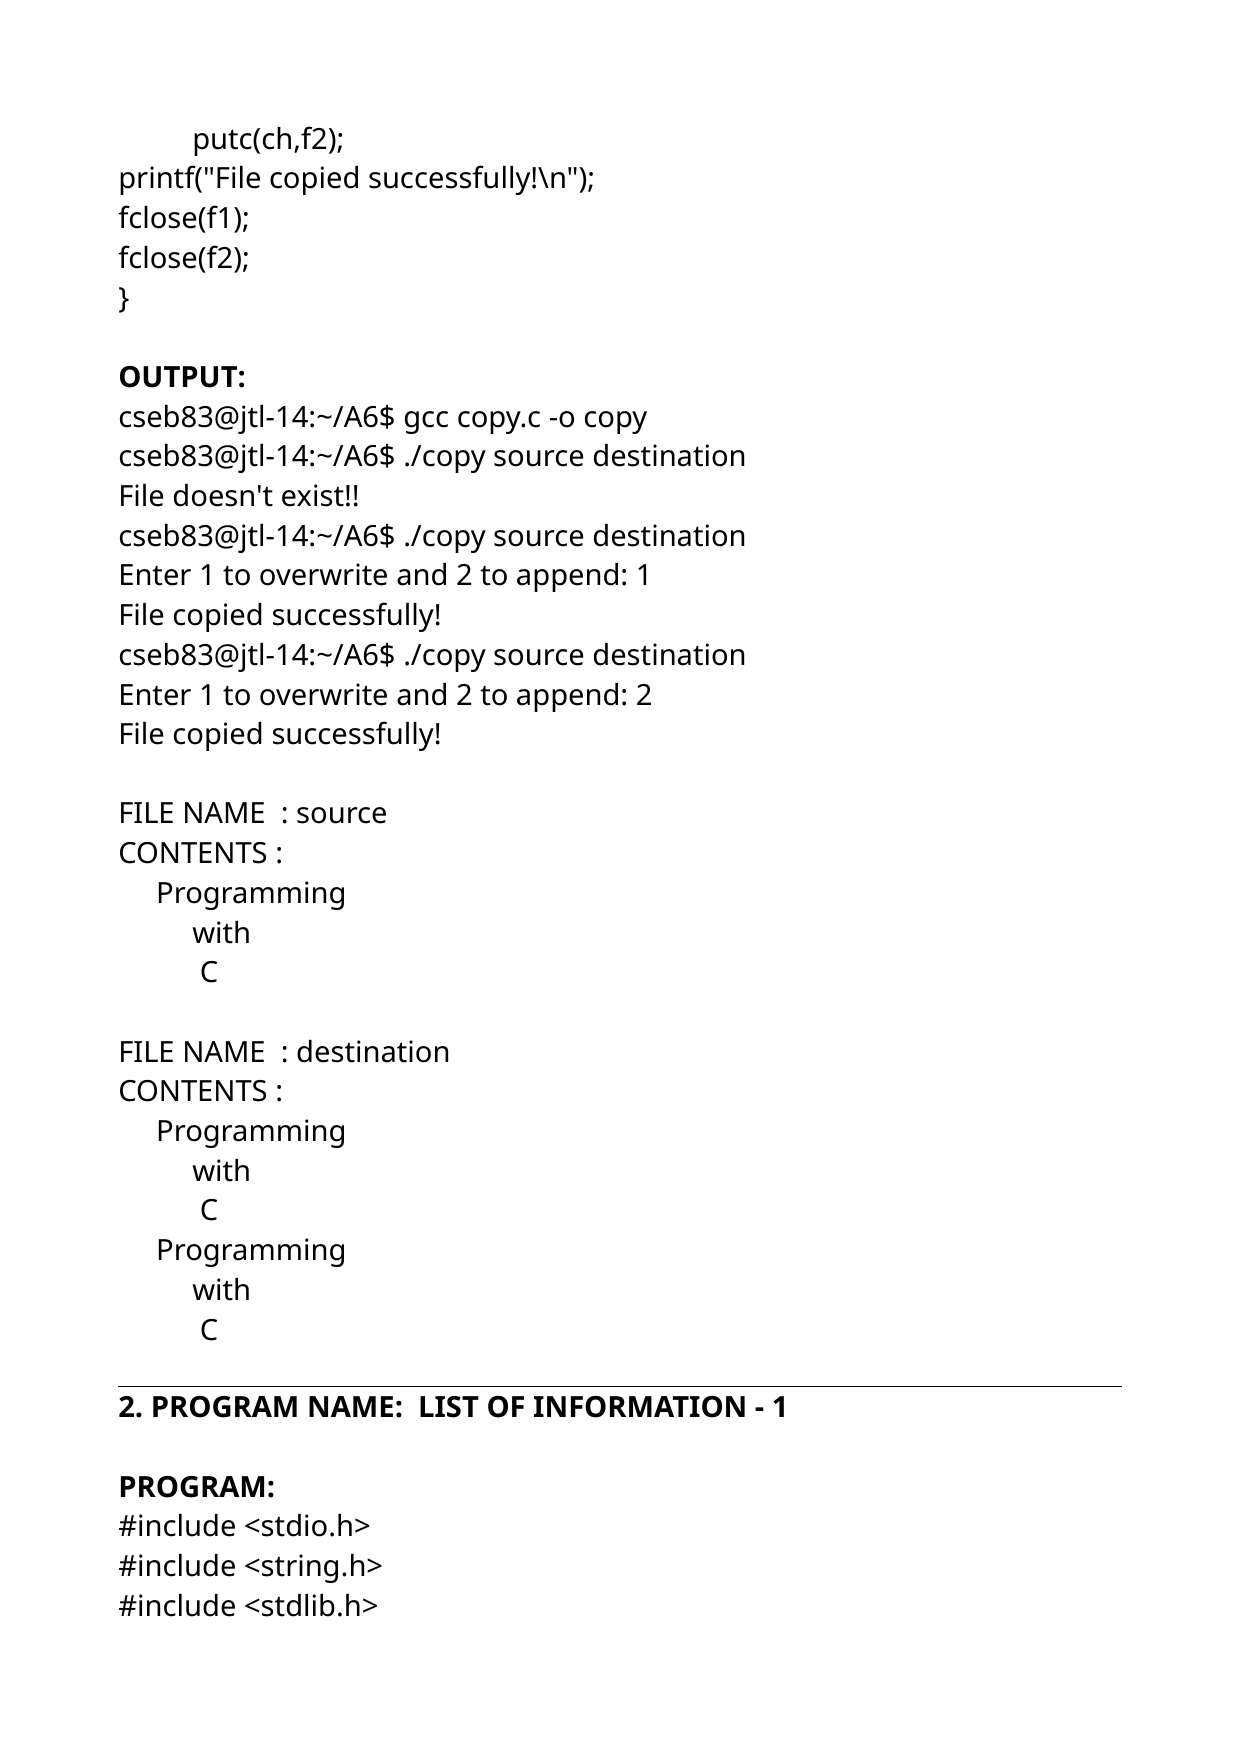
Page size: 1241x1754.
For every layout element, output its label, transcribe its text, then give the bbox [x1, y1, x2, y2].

text CONTENTS : [118, 1071, 1122, 1110]
text File copied successfully! [118, 713, 1122, 753]
text Programming [118, 1229, 1122, 1269]
text } [118, 277, 1122, 317]
text cseb83@jtl-14:~/A6$ ./copy source destination [118, 515, 1122, 555]
text FILE NAME : source [118, 793, 1122, 832]
text Enter 1 to overwrite and 2 to append: 2 [118, 674, 1122, 713]
text cseb83@jtl-14:~/A6$ ./copy source destination [118, 436, 1122, 475]
text C [118, 1190, 1122, 1229]
text C [118, 952, 1122, 991]
text Programming [118, 1110, 1122, 1150]
text #include <stdio.h> [118, 1506, 1122, 1545]
text Programming [118, 872, 1122, 912]
text with [118, 1269, 1122, 1309]
text C [118, 1309, 1122, 1348]
text cseb83@jtl-14:~/A6$ ./copy source destination [118, 634, 1122, 674]
text putc(ch,f2); [118, 118, 1122, 158]
text 2. PROGRAM NAME: LIST OF INFORMATION - 1 [118, 1387, 1122, 1426]
text #include <stdlib.h> [118, 1585, 1122, 1624]
text cseb83@jtl-14:~/A6$ gcc copy.c -o copy [118, 396, 1122, 436]
text PROGRAM: [118, 1466, 1122, 1506]
text with [118, 1150, 1122, 1190]
text File doesn't exist!! [118, 475, 1122, 515]
text #include <string.h> [118, 1545, 1122, 1585]
text fclose(f2); [118, 237, 1122, 277]
text Enter 1 to overwrite and 2 to append: 1 [118, 555, 1122, 594]
text OUTPUT: [118, 356, 1122, 396]
text fclose(f1); [118, 197, 1122, 237]
text printf("File copied successfully!\n"); [118, 158, 1122, 197]
text CONTENTS : [118, 832, 1122, 872]
text with [118, 912, 1122, 952]
text File copied successfully! [118, 594, 1122, 634]
text FILE NAME : destination [118, 1031, 1122, 1071]
